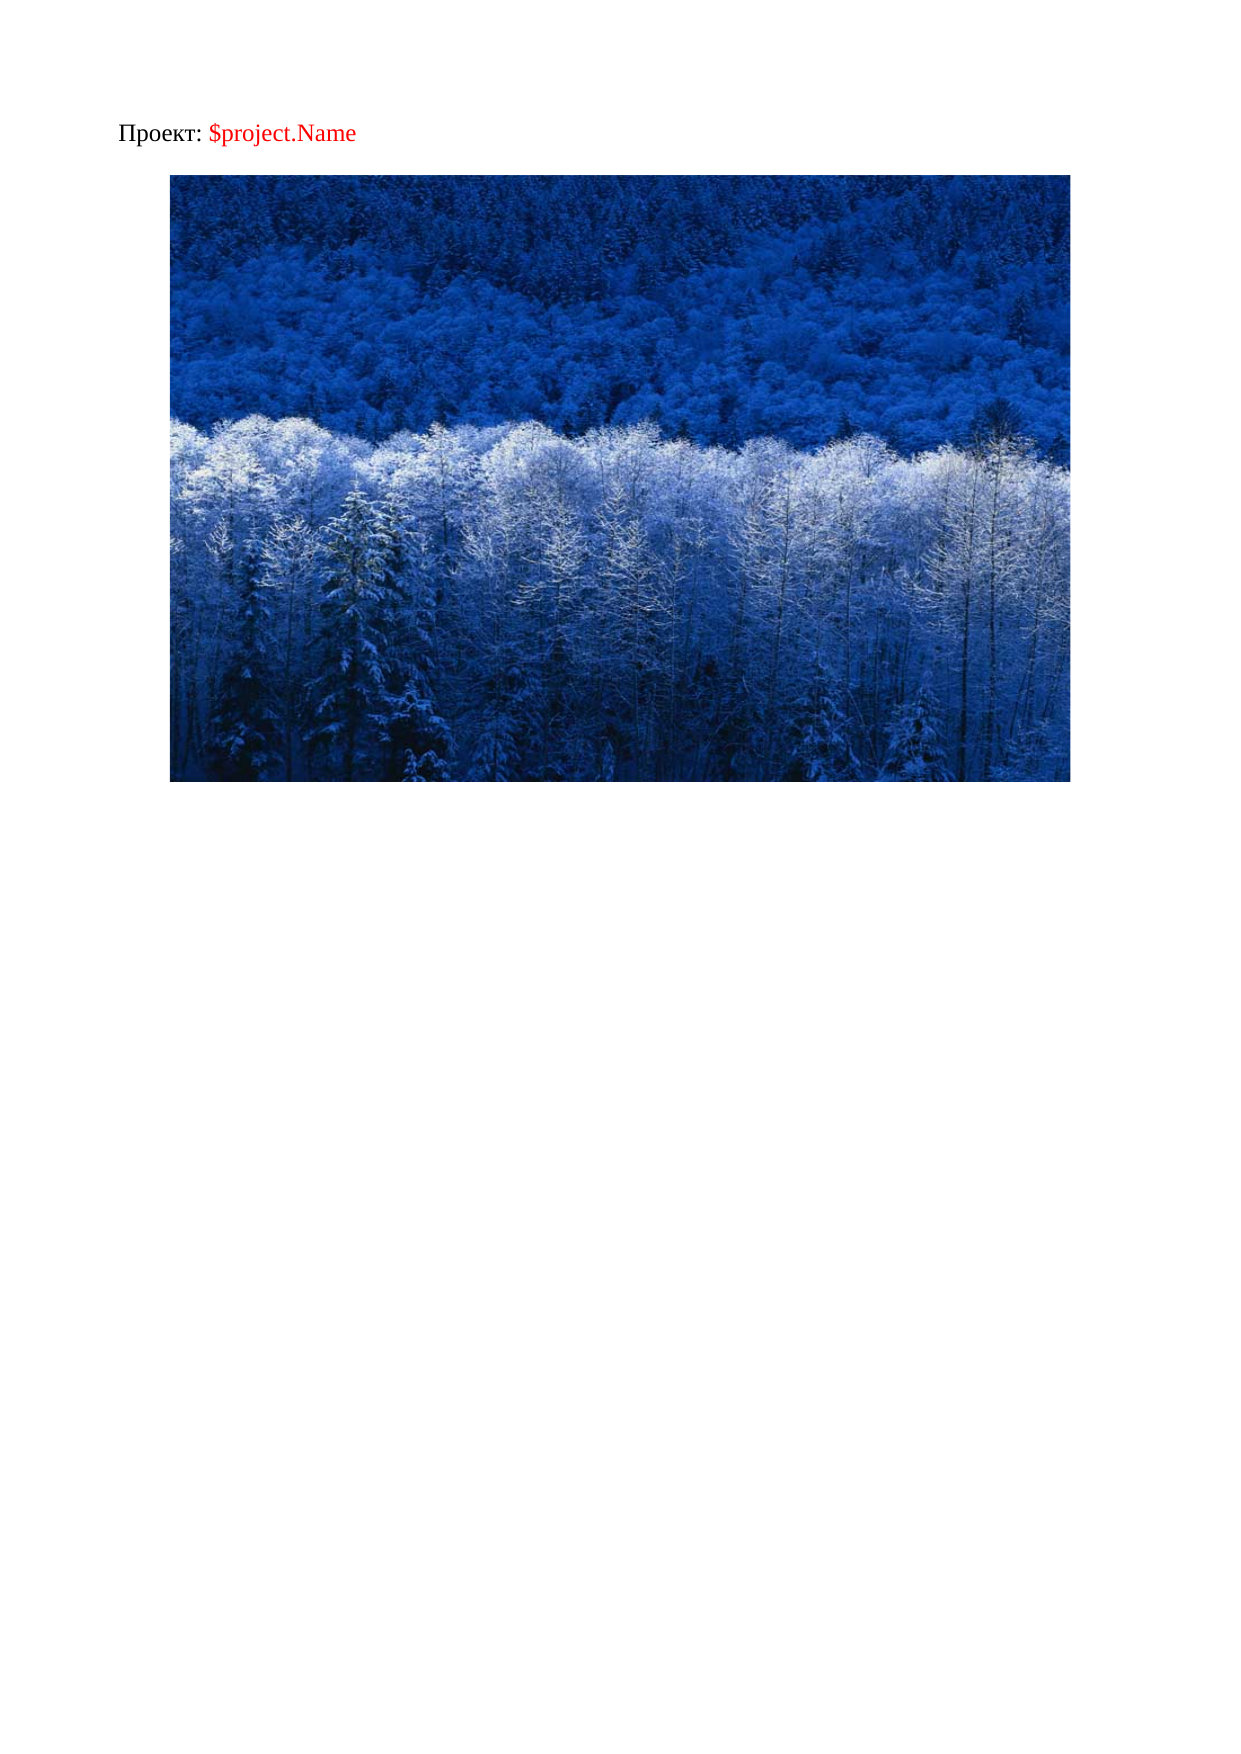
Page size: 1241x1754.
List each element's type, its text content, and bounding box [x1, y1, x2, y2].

picture [169, 175, 1071, 782]
text Проект: $project.Name [118, 118, 1122, 147]
